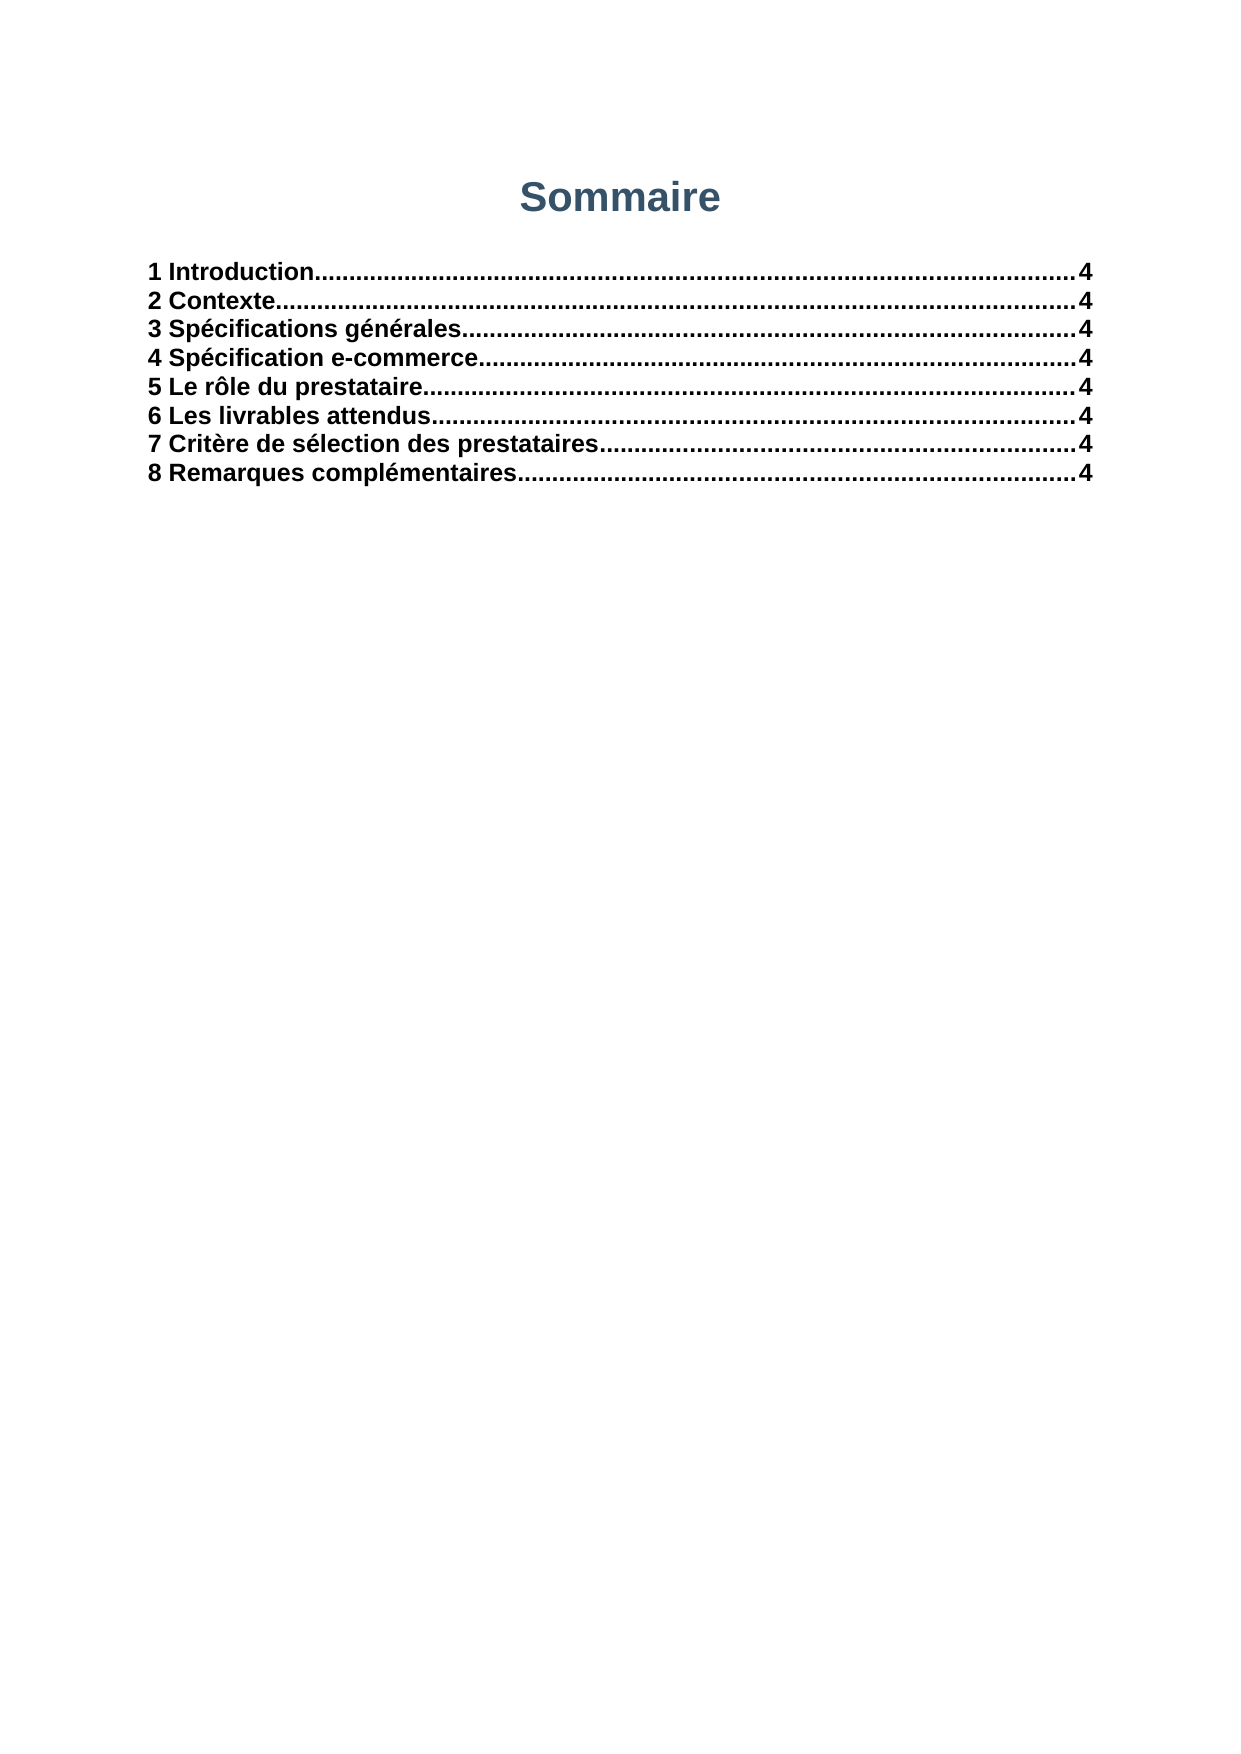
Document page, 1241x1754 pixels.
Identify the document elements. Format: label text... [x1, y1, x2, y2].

text 1 Introduction 4 [148, 257, 1093, 286]
subtitle Sommaire [148, 173, 1093, 221]
text 3 Spécifications générales 4 [148, 314, 1093, 343]
text 4 Spécification e-commerce 4 [148, 343, 1093, 372]
text 6 Les livrables attendus 4 [148, 401, 1093, 429]
text 5 Le rôle du prestataire 4 [148, 372, 1093, 401]
text 8 Remarques complémentaires 4 [148, 458, 1093, 487]
text 2 Contexte 4 [148, 286, 1093, 314]
text 7 Critère de sélection des prestataires 4 [148, 429, 1093, 458]
